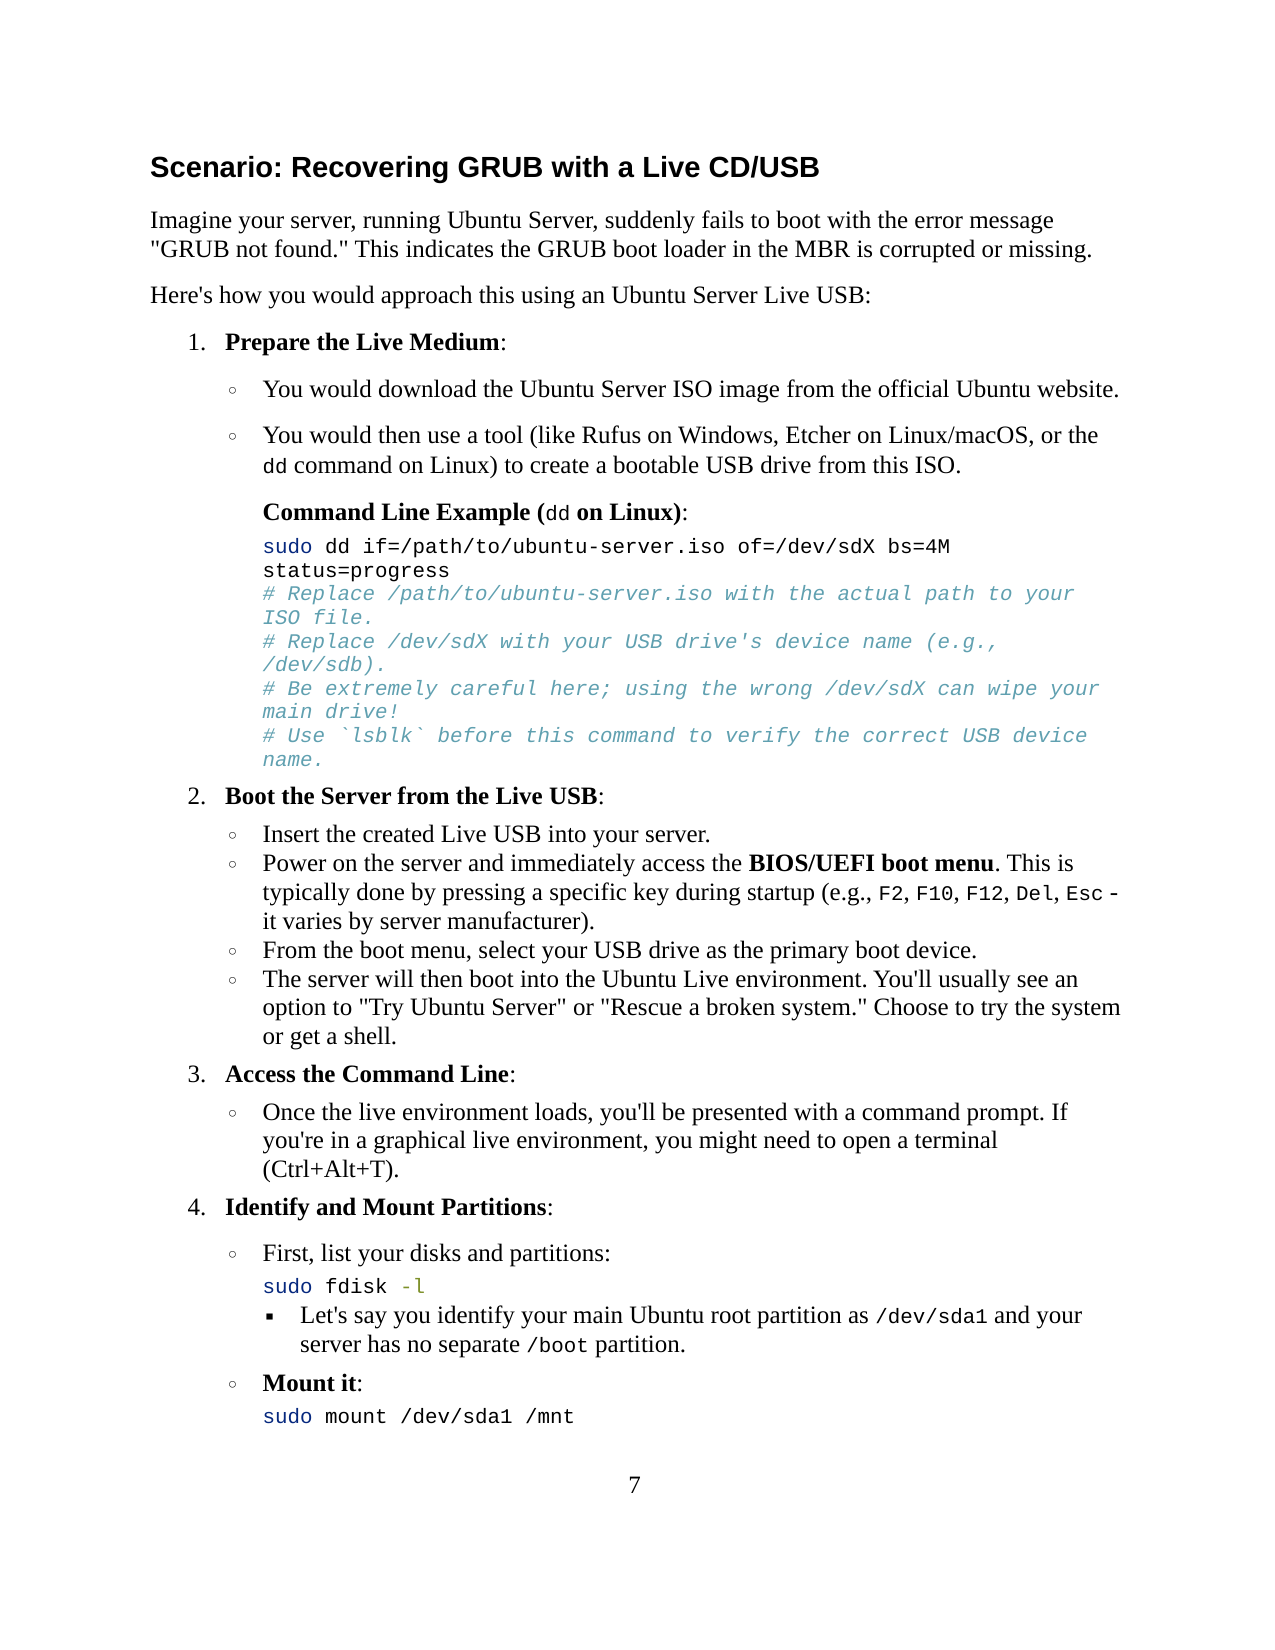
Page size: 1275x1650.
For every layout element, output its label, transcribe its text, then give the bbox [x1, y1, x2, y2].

list Mount it: [225, 1368, 1125, 1397]
list Command Line Example (dd on Linux): [225, 497, 1125, 527]
list # Be extremely careful here; using the wrong /dev/sdX can wipe your main drive! [225, 678, 1125, 725]
subtitle Scenario: Recovering GRUB with a Live CD/USB [150, 150, 1125, 183]
text Here's how you would approach this using an Ubuntu Server Live USB: [150, 280, 1125, 309]
list sudo dd if=/path/to/ubuntu-server.iso of=/dev/sdX bs=4M status=progress [225, 536, 1125, 583]
list Once the live environment loads, you'll be presented with a command prompt. If you're in a graphical live environment, you might need to open a terminal (Ctrl+Alt+T). [225, 1097, 1125, 1183]
list # Replace /dev/sdX with your USB drive's device name (e.g., /dev/sdb). [225, 631, 1125, 678]
list Boot the Server from the Live USB: [187, 781, 1125, 810]
list Access the Command Line: [187, 1059, 1125, 1088]
list From the boot menu, select your USB drive as the primary boot device. [225, 935, 1125, 964]
list Prepare the Live Medium: [187, 327, 1125, 356]
list # Use `lsblk` before this command to verify the correct USB device name. [225, 725, 1125, 772]
list Identify and Mount Partitions: [187, 1192, 1125, 1221]
list The server will then boot into the Ubuntu Live environment. You'll usually see an option to "Try Ubuntu Server" or "Rescue a broken system." Choose to try the system or get a shell. [225, 964, 1125, 1050]
list sudo mount /dev/sda1 /mnt [225, 1406, 1125, 1429]
list Let's say you identify your main Ubuntu root partition as /dev/sda1 and your server has no separate /boot partition. [262, 1300, 1125, 1359]
list First, list your disks and partitions: [225, 1238, 1125, 1267]
list # Replace /path/to/ubuntu-server.iso with the actual path to your ISO file. [225, 583, 1125, 631]
list sudo fdisk -l [225, 1276, 1125, 1300]
text Imagine your server, running Ubuntu Server, suddenly fails to boot with the error message "GRUB not found." This indicates the GRUB boot loader in the MBR is corrupted or missing. [150, 205, 1125, 262]
list Power on the server and immediately access the BIOS/UEFI boot menu. This is typically done by pressing a specific key during startup (e.g., F2, F10, F12, Del, Esc - it varies by server manufacturer). [225, 848, 1125, 935]
list Insert the created Live USB into your server. [225, 819, 1125, 848]
list You would download the Ubuntu Server ISO image from the official Ubuntu website. [225, 374, 1125, 402]
list You would then use a tool (like Rufus on Windows, Etcher on Linux/macOS, or the dd command on Linux) to create a bootable USB drive from this ISO. [225, 420, 1125, 479]
